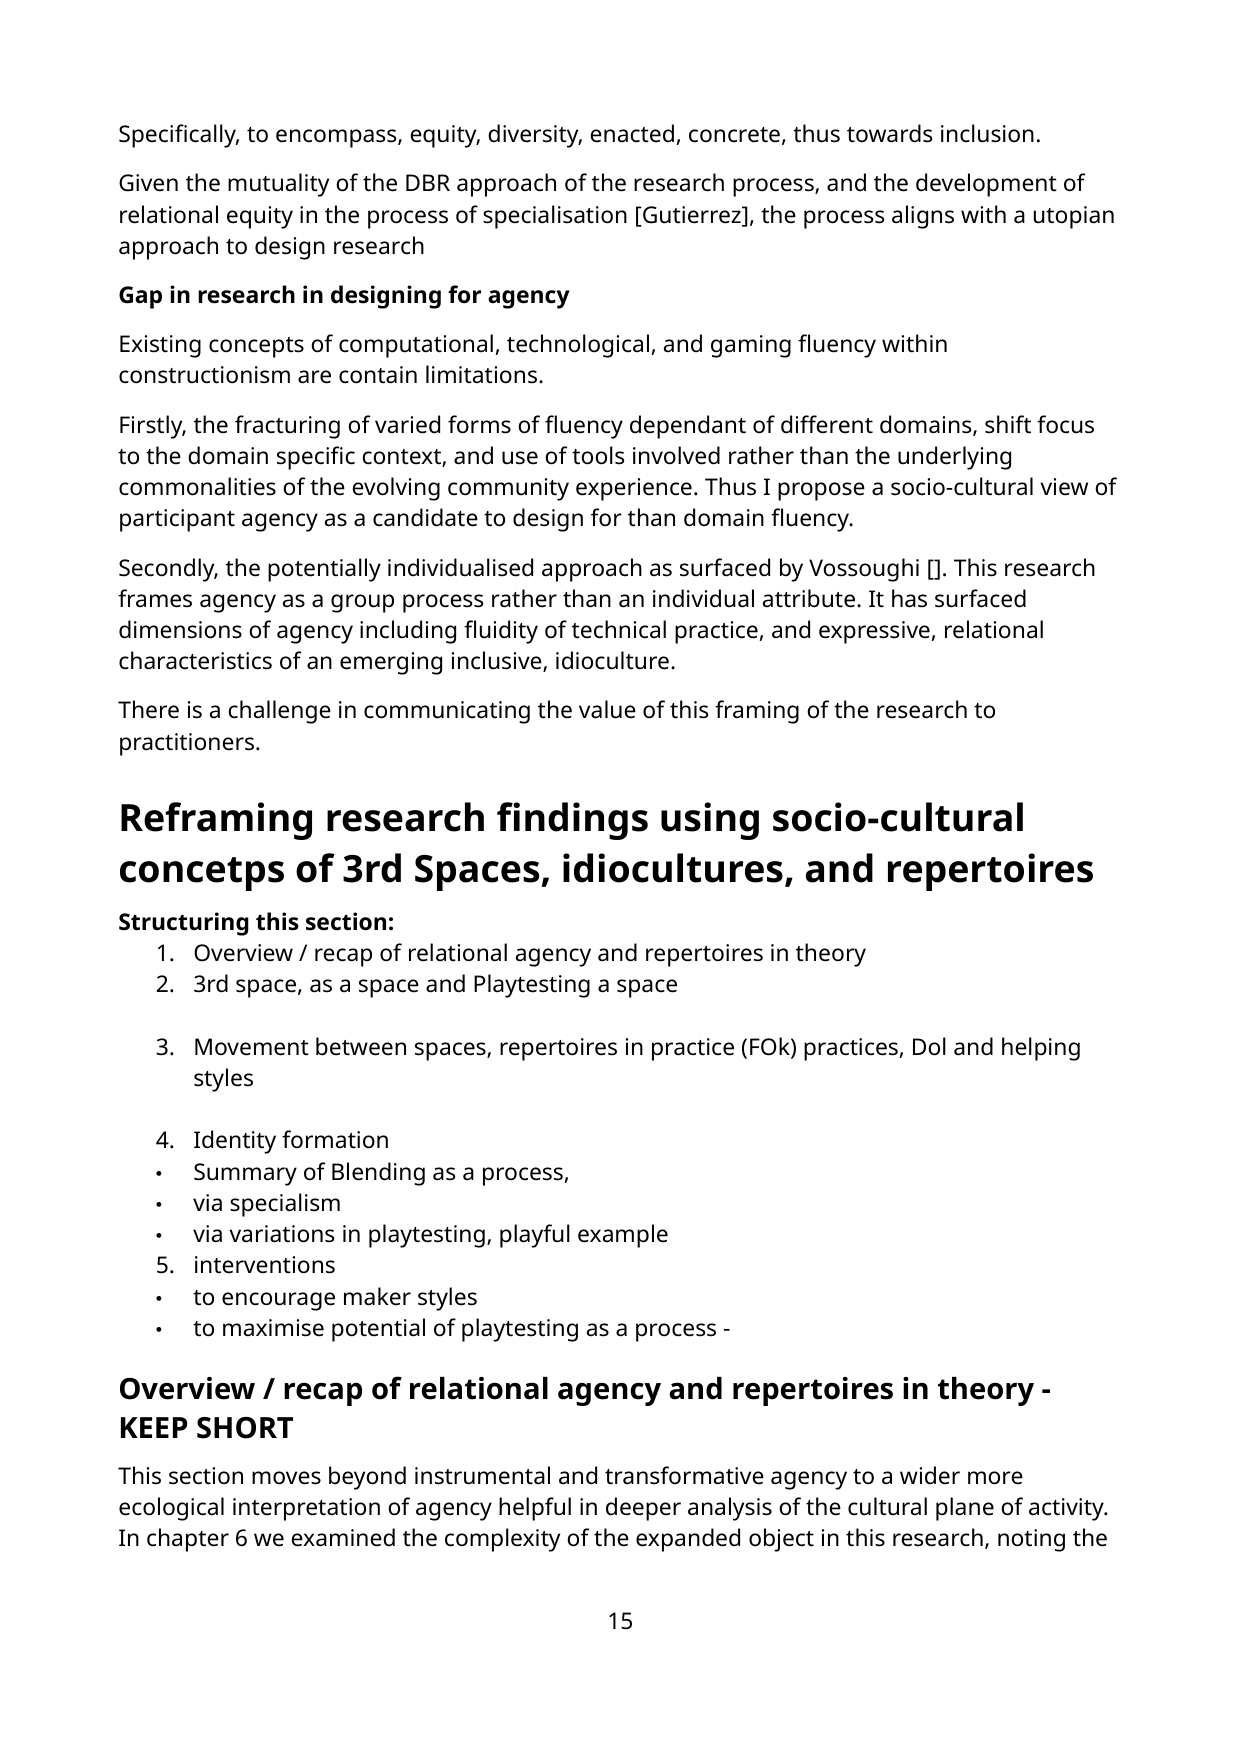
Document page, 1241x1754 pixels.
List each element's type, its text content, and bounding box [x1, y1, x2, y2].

text Structuring this section: [118, 905, 1122, 937]
list Movement between spaces, repertoires in practice (FOk) practices, Dol and helping styles [156, 1030, 1122, 1124]
text Gap in research in designing for agency [118, 279, 1122, 310]
text Existing concepts of computational, technological, and gaming fluency within constructionism are contain limitations. [118, 328, 1122, 391]
text There is a challenge in communicating the value of this framing of the research to practitioners. [118, 694, 1122, 757]
text Firstly, the fracturing of varied forms of fluency dependant of different domains, shift focus to the domain specific context, and use of tools involved rather than the underlying commonalities of the evolving community experience. Thus I propose a socio-cultural view of participant agency as a candidate to design for than domain fluency. [118, 408, 1122, 533]
list to maximise potential of playtesting as a process - [156, 1312, 1122, 1343]
list Identity formation [156, 1124, 1122, 1155]
list Summary of Blending as a process, [156, 1155, 1122, 1187]
list 3rd space, as a space and Playtesting a space [156, 968, 1122, 1030]
list Overview / recap of relational agency and repertoires in theory [156, 937, 1122, 968]
text This section moves beyond instrumental and transformative agency to a wider more ecological interpretation of agency helpful in deeper analysis of the cultural plane of activity. In chapter 6 we examined the complexity of the expanded object in this research, noting the [118, 1460, 1122, 1553]
list interventions [156, 1249, 1122, 1280]
subtitle Overview / recap of relational agency and repertoires in theory - KEEP SHORT [118, 1368, 1122, 1447]
text Given the mutuality of the DBR approach of the research process, and the development of relational equity in the process of specialisation [Gutierrez], the process aligns with a utopian approach to design research [118, 167, 1122, 261]
list via specialism [156, 1187, 1122, 1218]
list via variations in playtesting, playful example [156, 1218, 1122, 1249]
text Specifically, to encompass, equity, diversity, enacted, concrete, thus towards inclusion. [118, 118, 1122, 149]
text Secondly, the potentially individualised approach as surfaced by Vossoughi []. This research frames agency as a group process rather than an individual attribute. It has surfaced dimensions of agency including fluidity of technical practice, and expressive, relational characteristics of an emerging inclusive, idioculture. [118, 551, 1122, 676]
subtitle Reframing research findings using socio-cultural concetps of 3rd Spaces, idiocultures, and repertoires [118, 791, 1122, 893]
list to encourage maker styles [156, 1280, 1122, 1312]
